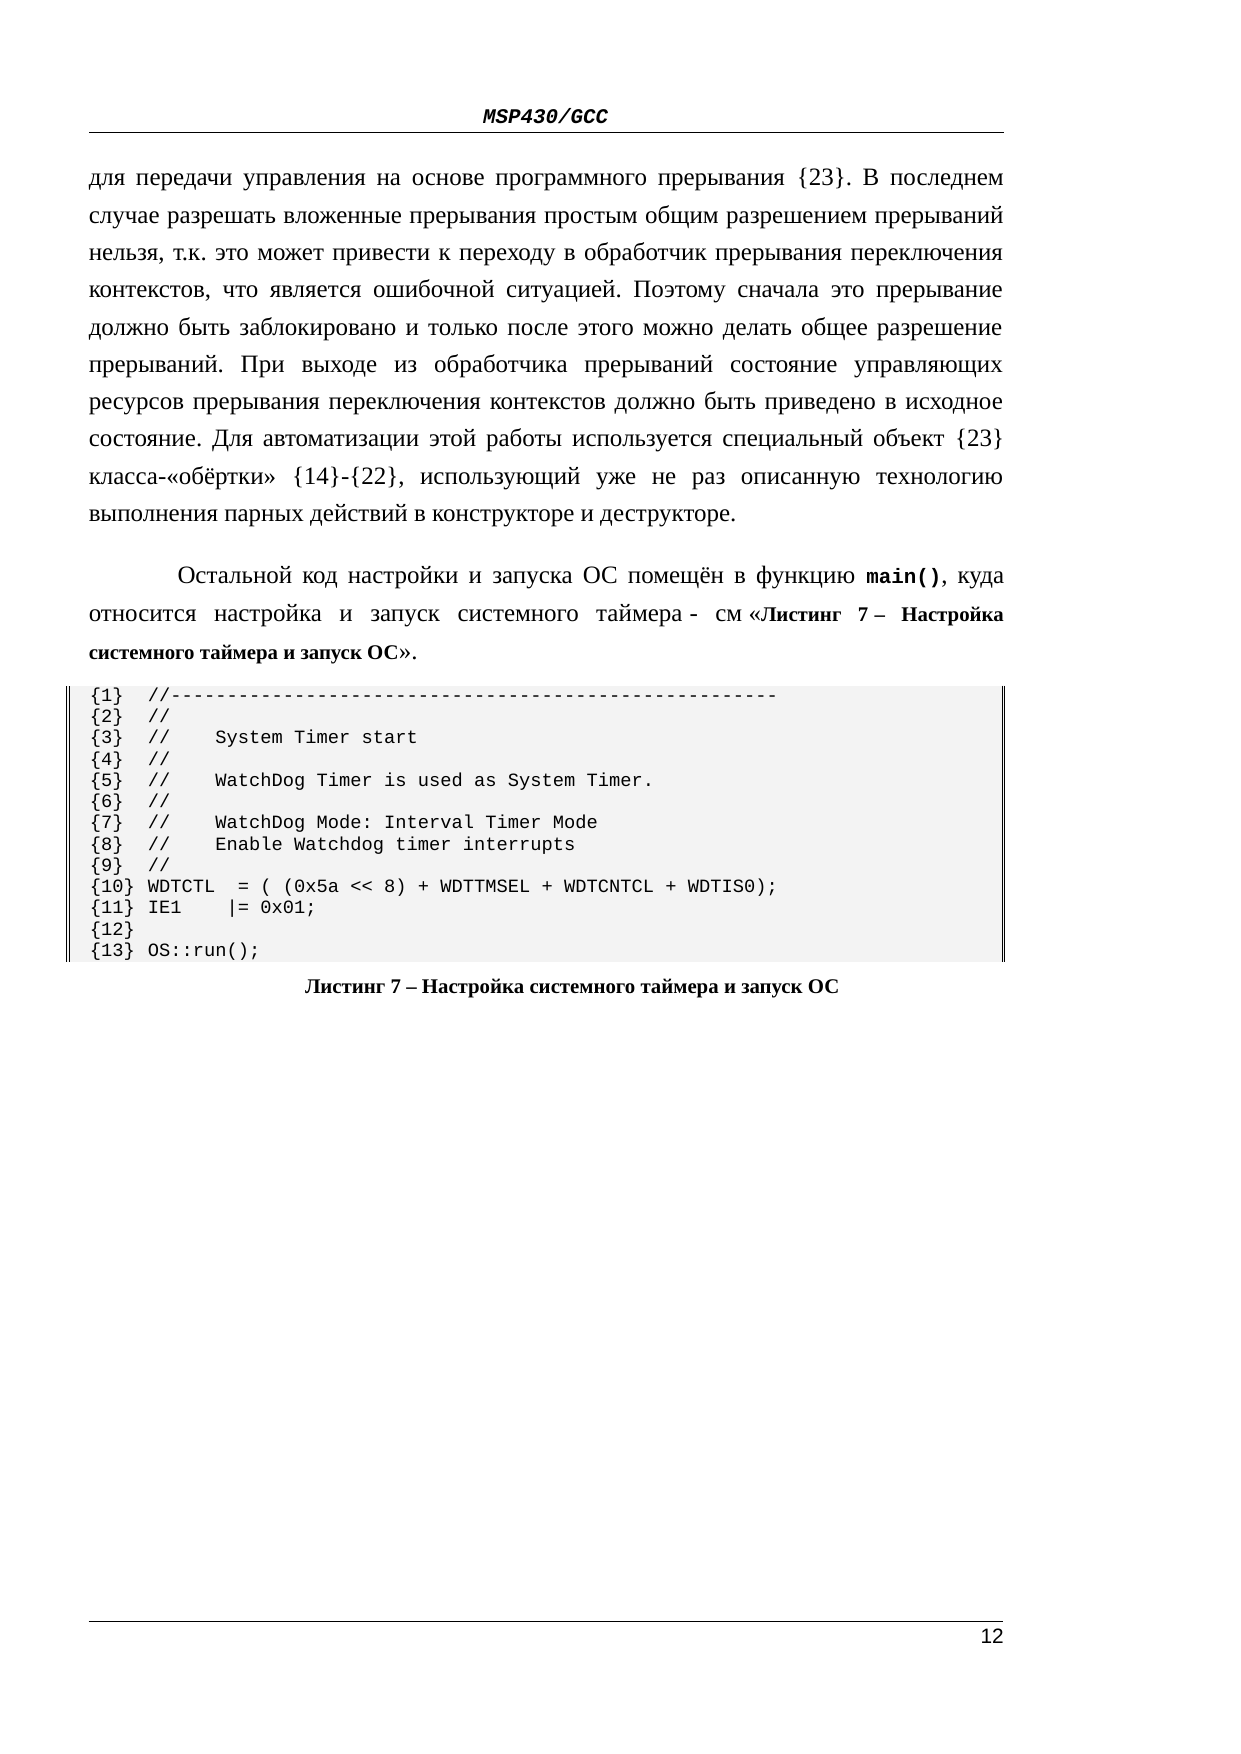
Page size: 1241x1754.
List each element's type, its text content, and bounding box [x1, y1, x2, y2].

list OS::run(); [70, 941, 1002, 962]
list WDTCTL = ( (0x5a << 8) + WDTTMSEL + WDTCNTCL + WDTIS0); [70, 877, 1002, 898]
list // WatchDog Timer is used as System Timer. [70, 771, 1002, 792]
list // [70, 707, 1002, 728]
list //------------------------------------------------------ [70, 686, 1002, 707]
list // [70, 749, 1002, 771]
list IE1 |= 0x01; [70, 898, 1002, 919]
text Остальной код настройки и запуска ОС помещён в функцию main(), куда относится настройка и запуск системного таймера - см «Листинг 7 – Настройка системного таймера и запуск ОС». [88, 560, 1004, 664]
text Листинг 7 – Настройка системного таймера и запуск ОС [141, 974, 1002, 998]
list // [70, 792, 1002, 813]
text для передачи управления на основе программного прерывания {23}. В последнем случае разрешать вложенные прерывания простым общим разрешением прерываний нельзя, т.к. это может привести к переходу в обработчик прерывания переключения контекстов, что является ошибочной ситуацией. Поэтому сначала это прерывание должно быть заблокировано и только после этого можно делать общее разрешение прерываний. При выходе из обработчика прерываний состояние управляющих ресурсов прерывания переключения контекстов должно быть приведено в исходное состояние. Для автоматизации этой работы используется специальный объект {23} класса-«обёртки» {14}-{22}, использующий уже не раз описанную технологию выполнения парных действий в конструкторе и деструкторе. [88, 162, 1004, 527]
list // System Timer start [70, 728, 1002, 749]
list // Enable Watchdog timer interrupts [70, 834, 1002, 856]
list // [70, 856, 1002, 877]
list // WatchDog Mode: Interval Timer Mode [70, 813, 1002, 834]
